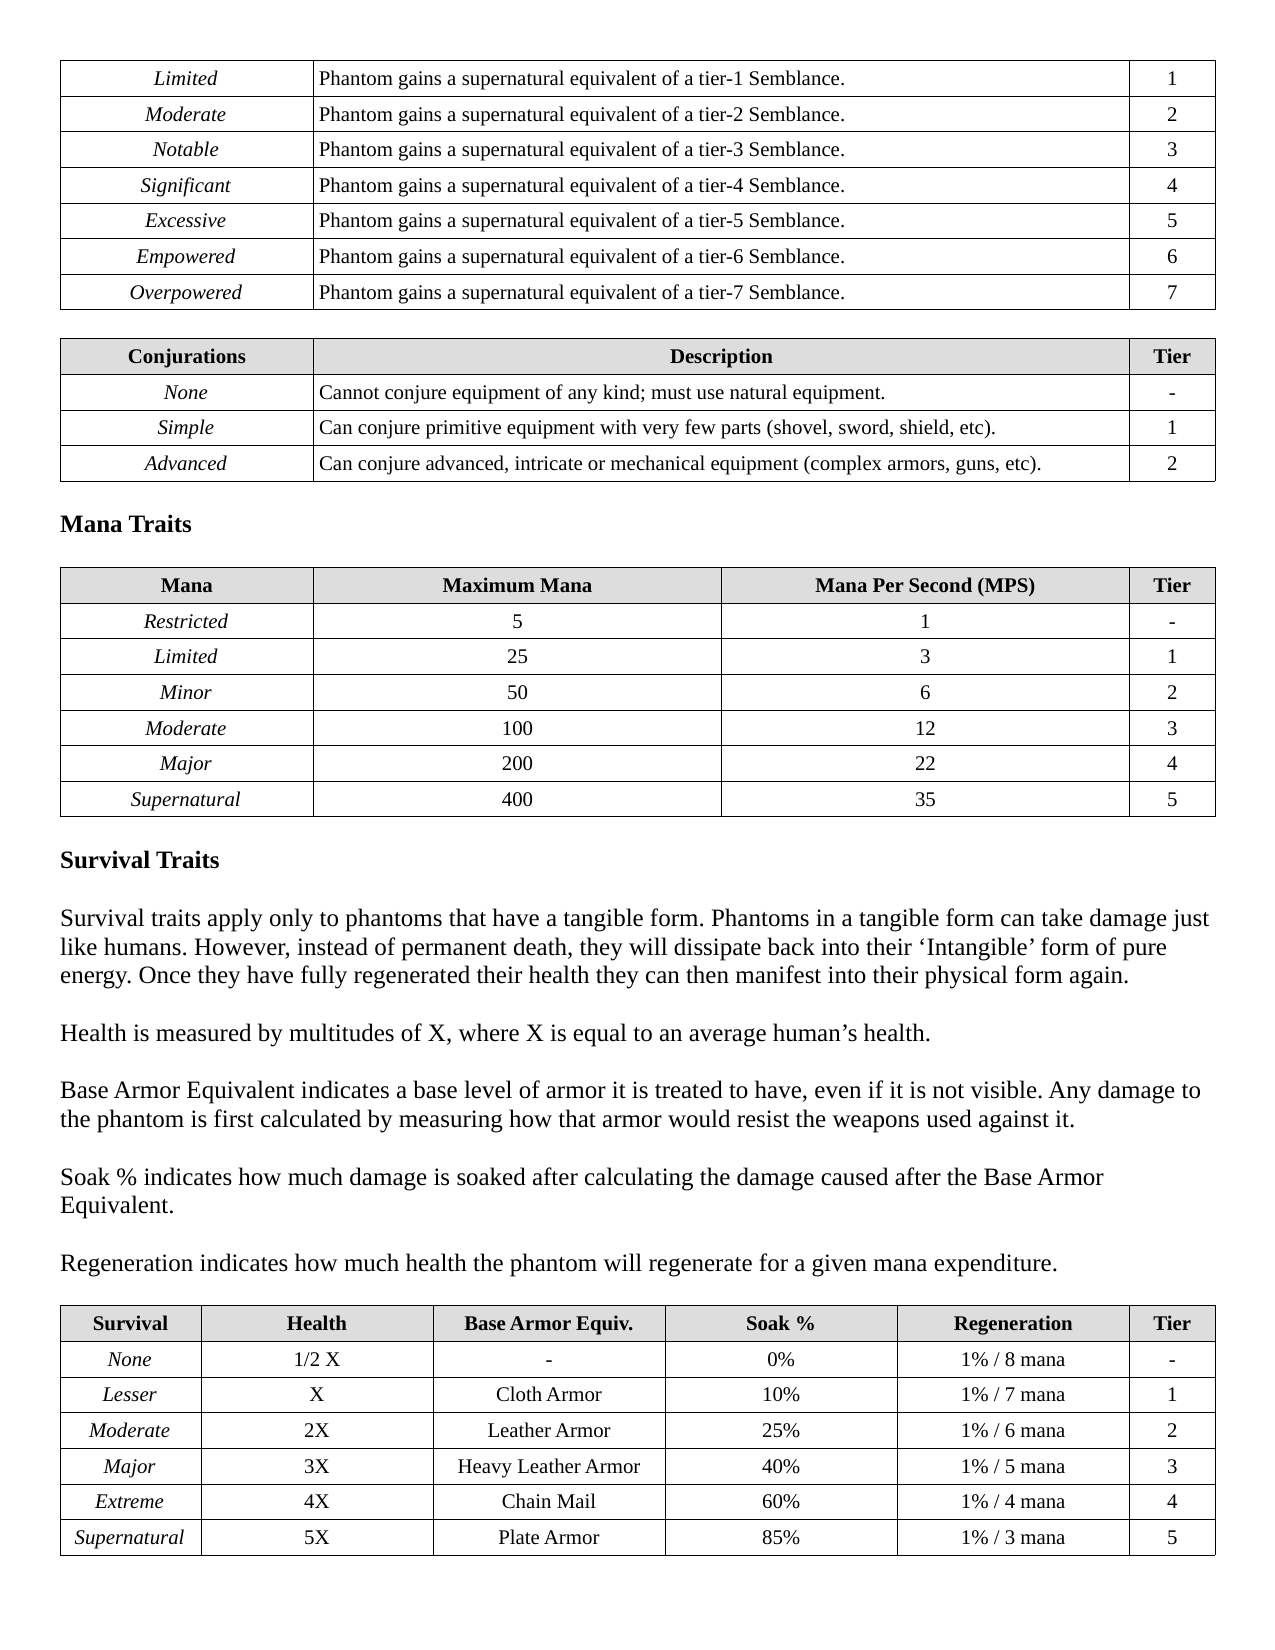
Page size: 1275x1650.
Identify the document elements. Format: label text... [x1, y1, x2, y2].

table_cell 2 [1130, 1413, 1215, 1448]
table_cell 1 [1130, 639, 1215, 674]
table_cell 1% / 4 mana [898, 1485, 1129, 1519]
subtitle Mana Traits [60, 509, 1215, 538]
table_header Mana Per Second (MPS) [722, 568, 1129, 603]
table_header Survival [61, 1306, 201, 1341]
table_cell 1% / 7 mana [898, 1378, 1129, 1412]
table_cell 3X [202, 1449, 433, 1483]
table_cell 35 [722, 782, 1129, 816]
table_cell - [434, 1342, 665, 1377]
table_header Description [314, 339, 1129, 374]
table_cell 2 [1130, 675, 1215, 709]
table_cell 5 [1130, 204, 1215, 238]
table_cell 1% / 8 mana [898, 1342, 1129, 1377]
table_cell Moderate [61, 97, 313, 131]
table_cell Moderate [61, 711, 313, 745]
table_cell 2 [1130, 446, 1215, 481]
table_cell Limited [61, 639, 313, 674]
table_cell Major [61, 746, 313, 781]
table_cell Cloth Armor [434, 1378, 665, 1412]
table_cell 100 [314, 711, 721, 745]
table_cell X [202, 1378, 433, 1412]
table_cell None [61, 375, 313, 409]
table_cell 40% [666, 1449, 897, 1483]
table_cell Phantom gains a supernatural equivalent of a tier-5 Semblance. [314, 204, 1129, 238]
text Health is measured by multitudes of X, where X is equal to an average human’s health. [60, 1018, 1215, 1047]
table_cell Plate Armor [434, 1520, 665, 1555]
table_cell 200 [314, 746, 721, 781]
table_cell Supernatural [61, 782, 313, 816]
table_cell 60% [666, 1485, 897, 1519]
table_cell 1 [1130, 1378, 1215, 1412]
table_cell Phantom gains a supernatural equivalent of a tier-1 Semblance. [314, 61, 1129, 96]
table_cell Excessive [61, 204, 313, 238]
table_header Conjurations [61, 339, 313, 374]
table_cell 5 [1130, 1520, 1215, 1555]
table_cell - [1130, 1342, 1215, 1377]
table_cell 10% [666, 1378, 897, 1412]
table_cell 5X [202, 1520, 433, 1555]
table_cell None [61, 1342, 201, 1377]
table_cell 25% [666, 1413, 897, 1448]
table_cell Heavy Leather Armor [434, 1449, 665, 1483]
table_header Regeneration [898, 1306, 1129, 1341]
table_cell Phantom gains a supernatural equivalent of a tier-3 Semblance. [314, 132, 1129, 167]
table_cell 1 [1130, 61, 1215, 96]
table_cell 4 [1130, 746, 1215, 781]
table_cell 12 [722, 711, 1129, 745]
table_cell 25 [314, 639, 721, 674]
table_cell 2 [1130, 97, 1215, 131]
table_cell Minor [61, 675, 313, 709]
table_cell 3 [722, 639, 1129, 674]
table_cell 3 [1130, 711, 1215, 745]
table_header Maximum Mana [314, 568, 721, 603]
text Base Armor Equivalent indicates a base level of armor it is treated to have, even if it is not visible. Any damage to the phantom is first calculated by measuring how that armor would resist the weapons used against it. [60, 1075, 1215, 1133]
table_cell Extreme [61, 1485, 201, 1519]
text Regeneration indicates how much health the phantom will regenerate for a given mana expenditure. [60, 1248, 1215, 1277]
table_cell Cannot conjure equipment of any kind; must use natural equipment. [314, 375, 1129, 409]
table_cell Phantom gains a supernatural equivalent of a tier-4 Semblance. [314, 168, 1129, 202]
table_cell Phantom gains a supernatural equivalent of a tier-6 Semblance. [314, 239, 1129, 274]
table_cell Empowered [61, 239, 313, 274]
table_cell Notable [61, 132, 313, 167]
text Soak % indicates how much damage is soaked after calculating the damage caused after the Base Armor Equivalent. [60, 1162, 1215, 1219]
table_cell 1 [722, 604, 1129, 638]
table_cell 3 [1130, 1449, 1215, 1483]
table_cell 3 [1130, 132, 1215, 167]
table_header Base Armor Equiv. [434, 1306, 665, 1341]
table_cell 50 [314, 675, 721, 709]
table_cell 1% / 5 mana [898, 1449, 1129, 1483]
table_header Health [202, 1306, 433, 1341]
text Survival traits apply only to phantoms that have a tangible form. Phantoms in a tangible form can take damage just like humans. However, instead of permanent death, they will dissipate back into their ‘Intangible’ form of pure energy. Once they have fully regenerated their health they can then manifest into their physical form again. [60, 903, 1215, 989]
table_cell - [1130, 375, 1215, 409]
table_cell Overpowered [61, 275, 313, 309]
table_cell Supernatural [61, 1520, 201, 1555]
table_cell 4 [1130, 168, 1215, 202]
table_cell 6 [722, 675, 1129, 709]
table_cell Major [61, 1449, 201, 1483]
table_cell 4 [1130, 1485, 1215, 1519]
table_cell Simple [61, 411, 313, 445]
table_cell Limited [61, 61, 313, 96]
table_cell 1/2 X [202, 1342, 433, 1377]
table_header Soak % [666, 1306, 897, 1341]
table_cell Can conjure primitive equipment with very few parts (shovel, sword, shield, etc). [314, 411, 1129, 445]
table_cell Phantom gains a supernatural equivalent of a tier-2 Semblance. [314, 97, 1129, 131]
table_cell 5 [1130, 782, 1215, 816]
table_cell Lesser [61, 1378, 201, 1412]
table_cell Moderate [61, 1413, 201, 1448]
table_cell Significant [61, 168, 313, 202]
table_cell 2X [202, 1413, 433, 1448]
table_cell 0% [666, 1342, 897, 1377]
table_cell Can conjure advanced, intricate or mechanical equipment (complex armors, guns, etc). [314, 446, 1129, 481]
table_header Tier [1130, 1306, 1215, 1341]
table_cell 1% / 3 mana [898, 1520, 1129, 1555]
table_cell 400 [314, 782, 721, 816]
table_cell 1 [1130, 411, 1215, 445]
table_cell Phantom gains a supernatural equivalent of a tier-7 Semblance. [314, 275, 1129, 309]
table_cell 5 [314, 604, 721, 638]
table_cell Leather Armor [434, 1413, 665, 1448]
table_header Tier [1130, 568, 1215, 603]
table_cell 4X [202, 1485, 433, 1519]
table_header Tier [1130, 339, 1215, 374]
table_cell Advanced [61, 446, 313, 481]
table_cell 1% / 6 mana [898, 1413, 1129, 1448]
table_cell - [1130, 604, 1215, 638]
table_cell 85% [666, 1520, 897, 1555]
table_cell 7 [1130, 275, 1215, 309]
table_cell Chain Mail [434, 1485, 665, 1519]
table_cell Restricted [61, 604, 313, 638]
table_cell 6 [1130, 239, 1215, 274]
table_header Mana [61, 568, 313, 603]
table_cell 22 [722, 746, 1129, 781]
subtitle Survival Traits [60, 845, 1215, 874]
